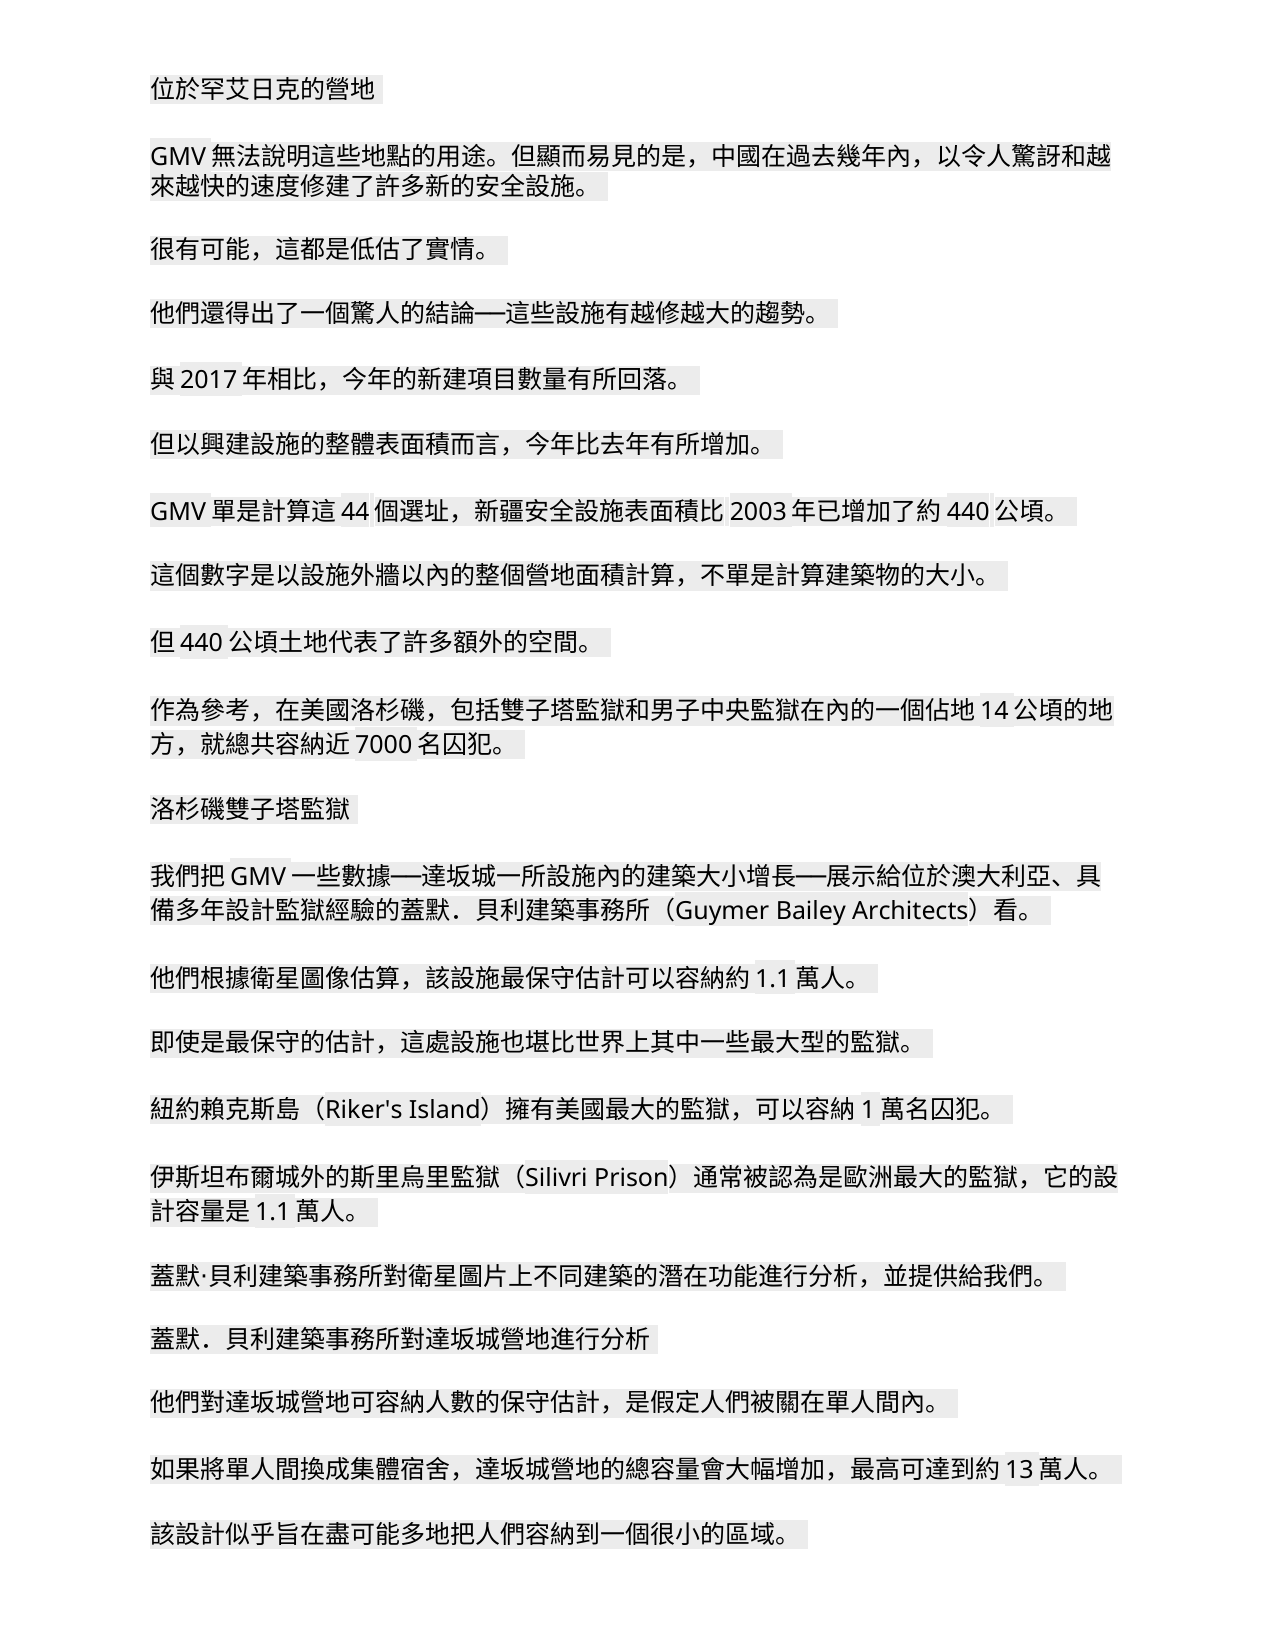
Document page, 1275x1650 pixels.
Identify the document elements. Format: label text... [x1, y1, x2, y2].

text 許多衛星照片，必看：https://goo.gl/AY1Pfj 你相信會有人"自願" 走入監獄接受動輒毆打的思想 "再教育"？ 陳真 2018. 10. 30. =============== 中國的秘密營地 消失的新疆維吾爾人都遭遇了什麼？ 沙磊（John Sudworth）報導 中國被指控未經審判便在西部新疆地區關押了數以十萬計穆斯林。 中國政府對該指控矢口否認，稱人們自願參加旨在打擊「恐怖主義和宗教極端主義」的特殊「職業學校」。 BBC的調查發現有關實情的重要新證據。 關在沙漠裡 2015年7月12日，一顆衛星在中國廣袤的西部沙漠和綠洲城鎮上空盤旋。 當天拍攝的照片顯示，這裡只是一片人跡罕至的灰白色荒漠。 這個調查開始的地方不同尋常，它涉及其中一個我們這個時代最緊迫的人權問題。 2018年4月22日，即在三年不到的時間裡，同一片沙漠上空拍攝的衛星照片顯示了一些新的東西。 一個面積巨大、保安嚴密的建築呈現在眼前。 它的外牆長約兩公里，四周矗立著16座瞭望塔。 去年首度有消息稱，中國在新疆設立穆斯林拘留營系統。 試圖尋找拘留營系統證據的研究人員在全球測繪軟件谷歌地球（Google Earth）上發現了這張衛星圖片。 它位處小鎮達坂城外圍，距離新疆首府烏魯木齊約一小時車程。 為了避免等待每位到訪記者密不透風的警方檢查，我們在清晨抵達烏魯木齊機場。 但當我們來到達坂城時，我們被至少五輛車跟隨。車上是穿著制服或便衣的警察，以及政府官員。 很顯然，我們未來幾天探訪十幾個疑似營地的計劃並不容易。 當我們沿著寬闊的道路行駛，我們知道後面的車隊會試圖截停我們。 在距目的地幾百米時，我們意外地看到一些東西。 衛星圖像上營地以東的廣闊沙地已不再荒無。 取而代之的是一個初具規模的大型擴建工程。 從路上看到的達坂城營地 這個吊車林立的小城在沙漠中拔地而起。一排排巨大的灰色建築鱗次櫛比，它們都有四層樓高。 我們用攝影機記錄了這些建築的規模。但我們試圖再靠近時，一輛警車採取了行動。 我們被截停下來，被要求關閉攝影機並離開。 但我們還發現一些重要的東西──當地有相當多的新舉動，外界一無所知。 在很多偏遠地區，谷歌地球的圖像可能要在數月或數年之後才會更新。 其他公開的衛星圖像庫，例如歐洲航天局的「哨兵」（Sentinel）數據庫，會提供更頻繁更新的圖像，但圖片的解析度較低。 正是在這裡，我們找到了尋求已久的東西。 谷歌地圖拍攝的2018年4月的達坂城 「哨兵」衛星在2018年10月拍攝的圖片顯示，該營地已擴建很多 2018年10月「哨兵」衛星拍攝的圖片顯示，該營地比我們預想的已擴建很多。 我們曾懷疑這只是一個較大的拘留營，但現在看來，規模更龐大。 它只是近幾年來，新疆各地建造的眾多類似大型監獄類建築的其中一個。 當我們試圖走訪營地前，我們在達坂城市中心被截停。 我們被形形色色的監視人員所包圍，不可能與任何人公開交談。監視人員會強硬地盤問只是和我們打招呼的人。 有成千上萬的人 （在「再教育」學校）。他們的思想有問題。 新疆居民 不過，我們通過隨機獲得的號碼，打電話給鎮上的人。 當局不顧一切阻止我們拍攝的有16座瞭望塔的大型營地，究竟是什麼？ 一名旅館老闆對我們說，「這是一所再教育學校」。 「是的，那是一所再教育學校。」另一名店主表示贊同。 「那裡現在有成千上萬的人，他們的思想有問題。」 這個龐大的設施當然不符合普通學校的定義。 在新疆，「上學」已經有另外一層含義。 「我深刻認識到自己的錯誤。」 中國官方電視台報道維吾爾「學校」的截圖 中國多次否認其未經審判關押穆斯林。 但對營地一直存在一個委婉的說法，那就是教育。 幾乎可以肯定，中國當局為了回應甚囂塵上的國際批評，正加大馬力展開全面宣傳攻勢。 官方電視台接連播出光鮮亮麗的報道。乾淨整潔的教室里坐滿了面露感激的學生。他們看上去學習很投入。 報道中沒有提及學生被選中參與「學習」的原因，也沒有說明課程的長短。 但其實有線索可循。 這些訪問聽起來更像是認罪。 一名男子在鏡頭前說，「我深刻認識到自己的錯誤」。他發誓要「回去以後」做一個好公民。 我們被告知，這些設施的主要目的是打擊極端主義，提供的課程包括法律基礎、工作技能和漢語培訓。 最後一個課程顯示，無論你稱其為學校還是營地，目標都是相同的。 這些設施是特別針對新疆的穆斯林少數族裔，他們很多人的母語並非漢語。 節目還透露了學校實行著裝規定，畫面中沒有一個女生穿戴頭巾。 中國官方電視台播放的「學校」生活畫面 新疆有超過1000萬維吾爾人。 他們的語言屬突厥語族，與中國主要民族漢族相比，他們與中亞人也類似。 經常有人指出，新疆南部城市喀什在地理位置上，距巴格達比距北京更近，有時文化上也是如此。 維吾爾人曾有反叛和對抗中國統治的歷史，他們與現今統治者之間的關係，就如同地理位置般疏遠。 在共產黨統治之前，新疆曾經歷短暫獨立，偶爾脫離中國的控制。自此，這裡的人們不斷通過抗議和暴力，來挑戰這種控制。 新疆的面積幾乎是德國面積的五倍，它蘊藏的石油、天然氣等礦產資源，帶來了大量的中國投資、快速的經濟增長和大批漢人定居者。 這些增長紅利被視為分配不均，維吾爾人的不滿情緒正在醞釀。 中國當局回應這些批評時指出，新疆居民的生活水平有所提升。 但在過去十幾年裡，數以百計的人在發生的連串騷亂、社區暴力事件、有預謀的襲擊及警方出警時喪生。 2013年10月，天安門廣場發生汽車襲擊事件，兩人死亡，現場被封鎖 2013年，北京天安門廣場發生針對行人的襲擊事件，導致兩人死亡，車上的三名維吾爾人喪生。事件成為一個標誌性的時刻。 雖然死亡人數相對較少，卻震動了中國的權力基礎。 2014年3月，31人在昆明被殺，當地警方事後巡邏 次年，在距離新疆2000多公里外的雲南昆明火車站，31人被維吾爾族襲擊者持刀殺害。 過去四年來，新疆已成為國家的安保目標，國家針對本國國民實行了一些最嚴格和全面的措施。 這些措施使用了大量技術，包括臉部識別鏡頭，用監控裝置閱讀手機內容，以及大規模收集生物特徵數據。 當局還制定了嚴厲的法律及懲罰措施，對伊斯蘭身份和習俗加以限制，包括禁止留長鬍子和戴頭巾，禁止兒童接受宗教教育，甚至禁止使用聽起來像伊斯蘭教的名字。 這些政策似乎標誌著官方思維的根本轉變。分離主義不再被視為少數個別人士的問題，而是普遍出自維吾爾文化和伊斯蘭教的問題。 與此同時，習近平主席加緊了對整個社會的管控，人們對家庭和信仰的忠誠必須在對共產黨忠誠這個唯一重要的前提下進行。 維吾爾人獨有的身份使他們成為被懷疑的目標。 可靠消息顯示，有數百名維吾爾人前往敘利亞，與多個武裝組織作戰，令這種印象被強化。 在新疆的數千個行人和車輛檢查站，維吾爾人需要停下來接受族裔身份識別，而漢族人常常被放行。 2017年3月，新疆喀什的一個警察檢查站 在新疆內外，維吾爾人面對嚴格的旅行管制。一項法令迫使居民把自己的護照上繳警方以便「安全保管」。 維吾爾族政府官員被禁止信奉伊斯蘭教，不能參加清真寺禮拜或齋月禁食。 一面中國國旗在喀什市一座關閉的清真寺上飄揚。 有鑒於此，中國對被視為不忠誠的諸多維吾爾人，引入老舊而直接的處理方法，或許便不足為奇了。 儘管政府否認，但有關拘留營最具說服力的證據卻來自當局自己的大量信息之中。 位於德國的學者鄭國恩（Adrian Zenz）在網上發現了多頁新疆當地政府的招標文件。這些文件邀請潛在的承包商和供應商參與建築項目投標。 這些文件透露了新疆數十個營地的修建和改造細節。 在很多情況下，競標者被要求參與修建多種安全設施，如瞭望塔、鐵絲網、監視系統和警衛室。 鄭國恩將這些信息與其他媒體消息來源進行了比對。他認為至少有幾十萬、甚至可能超過一百萬名維吾爾族和其他穆斯林少數族裔，可能接受了「再教育」。 當然，這些文件從未稱呼這些設施為拘留營，而是教育中心，或更準確地稱呼為「再教育中心」。 幾乎可以肯定，其中一處與我們走訪的大型建築有關。2017年7月，達坂城某個「教育改造學校」曾招標安裝供暖系統。 在委婉的說法和平凡的規格與數字背後，存在一個明白無誤的正迅速擴充的大規模拘留營網絡。 「他們想抹去維吾爾人的身份」 2002年，熱依拉．阿不來提（Reyila Abulaiti）從新疆到英國求學。 她遇到一個英國人，嫁給了他，取得了英國公民身份並組建家庭。 去年，她的母親謝姆西努爾．皮達（Xiamuxinuer Pida）像往常夏天一樣來到英國，和她的女兒及孫子一起在倫敦觀光。 66歲的謝姆西努爾是一名受過良好教育的前工程師，她曾在一家中國國企任職多年。 謝姆西努爾．皮達 她於6月2日飛回新疆。 由於沒有聽到媽媽的消息，熱依拉打電話詢問母親是否平安到家。 這段對話簡短但恐怖。 「她告訴我，警察正在搜查房子，」熱依拉回憶說。 警方搜查的目標似乎正是熱依拉。 她的母親說，警方要求熱依拉提供一些文件的影印本，包括英國地址證明、英國護照影印本、英國電話號碼和大學課程資料。 熱依拉．阿不來提 後來，在熱依拉的母親要求她透過中國手機聊天軟件發送這些資料後，她的母親說了一句讓她覺得脊椎發涼的話。 「別再打電話給我了，」她的母親告訴她。「永遠不要再打給我。」 這是女兒最後一次聽到母親的聲音。 她相信，從那以後母親就一直在營地裡。 「我的媽媽無緣無故被拘留了，」她說。「據我所知，中國政府希望將維吾爾人的身份從世界上抹除。」 BBC對八位旅居海外的維吾爾人進行了長時間採訪。 他們的證言相當一致，提供了拘留營內的生活條件與日常活動的證據，以及甚麼人會被拘留的籠統依據。 參與主流宗教活動、持溫和異見、與旅居外國的維吾爾人有任何聯繫，似乎都足以讓這個人被牽涉到這個系統。 阿布來提．吐爾遜．土赫提 每天早上，29歲的阿布來提．吐爾遜．土赫提（Ablet Tursun Tohti）都會在日出前一小時被叫醒，他和其他拘留者有一分鐘的時間趕到操場。 排好隊後，他們便要開始跑步。 「那兒有一個特別房間用來懲罰那些跑得不夠快的人，」阿布來提說。「在那裡有兩個人，一人用皮帶鞭打，另一人則用腳踢。」 從衛星圖片上可以清楚看到阿布來提所說的操場。這是一個位於新疆南部綠州城鎮和田的營地。 「我們唱的歌叫《沒有共產黨就沒有新中國》，」阿布來提說。 「他們教我們法律。如果背錯了，就會被打。」 2018年的衛星圖像顯示阿布來提被拘留、位於和田的營地 2015年末，他在那裡待了一個月。從某種程度上說，他是幸運的。 在拘留營早期，「再教育課程」的長度似乎比較短。 但過去兩年間，幾乎聽不到有任何被拘留人士獲釋的消息。 無一倖免 維吾爾流亡者 阿布來提．吐爾遜．土赫提 目前，中國已大規模收回維吾爾人的護照，阿布來提是最後一批能夠離開中國的維吾爾人之一。 他曾向土耳其尋求庇護。由於文化和語言的緊密聯繫，有相當數量的維吾爾人在土耳其滯留。 阿布來提告訴我，他74歲的父親和八個兄弟姐妹都在拘留營裡。「無一倖免，」他說。 41歲的阿卜杜薩拉木．木合買提（Abdusalam Muhemet）也住在土耳其。 2014年，他因在葬禮上背誦伊斯蘭經文而在新疆被警方拘留。 他說，警方最終決定不起訴他，但他仍未獲得自由。 阿卜杜薩拉木．木合買提 「他們告訴我，我需要接受教育，」他解釋道。 他發現自己所處的地方看起來不像一個學校。 衛星照片上，罕艾日克法律教育培訓中心的瞭望塔和雙層圍牆清晰可見。 從沙漠烈日下的陰影中，你還可以辨認出層層鐵絲網。 阿卜杜薩拉木形容，每日是鍛鍊、被欺凌和被洗腦。 阿卜杜薩拉木稱他被關押在位於和田的拘留營衛星圖像 25歲的阿里──這不是他的真名──他就像很多人一樣，太害怕以真名講話。 他表示， 2015年警方在他手機上發現一張女子照片，照片中的人戴著尼卡伯（niqab）面罩，阿里因此被關進了一處營地。 「有位老婆婆因為去麥加朝聖而進了那兒」他說。「另外一位老人，則是因為沒有按時交水費。」 阿里（化名）不希望被認出來 在一次強制訓練課中，一輛官員的汽車駛入營地，大門短暫打開。 「突然，一個小孩朝與我們一起訓練的母親跑過來。」 「她上前抱緊孩子哭起來。」 「然後一個警察抓住那女人的頭髮，並把小孩拖出了營地。」 官方電視台播出的片段環境乾淨，呈現了截然不同的畫面。 「我們宿舍的門在晚上是鎖著的，」阿布來提說。「裡面沒有廁所，他們只是給了我們一個盆。」 目前這些說法無法被獨立核實。 我們就相關虐待指控詢問了中國政府，但並未收到回覆。 對於新疆以外的維吾爾人來說，消息幾乎完全消失。 恐懼帶來沉默。 一些人被踢出家庭聊天群、或被告知永遠不要打電話，這些事情司空見慣。 信仰和家庭是維吾爾文化中的兩個核心內容，但它們正被系統地破壞。 由於有些家庭是整個家族都被拘留，有消息說許多兒童被安置在公立孤兒院。 2016年，比爾基茲．哈比蔔拉（Bilkiz Hibibullah）帶著5名子女抵達土耳其。 比爾基茲．哈比蔔拉 但她最年幼的女兒薩基納．艾山（Sekine Hasan），現在已經3歲半了，和她的丈夫留在新疆。 由於薩基納未拿到護照，本來他們計劃待她拿到護照後，一家人在伊斯坦布爾團聚。 她再未能拿到護照。 比爾基茲已經兩年多沒有見到女兒薩基納了。 比爾基茲相信，她的丈夫去年3月20日起被拘留。 此後，她與她的其他家人也失去聯繫，現在也不知道女兒身在何處。 「半夜裡，我的其他孩子都睡了，我常常哭泣，」她說。 「你不知道自己的孩子在哪兒，也不知道她是生是死，世上沒有比這更痛苦的事情。」 「如果她現在能聽到我的話，我只想說聲對不起。」 俯視之下 GMV強化後的新疆和田衛星照片 僅使用公共開源的衛星數據，也可以一窺新疆深藏的秘密。 GMV是一家跨國航空航天公司，它有為歐洲太空總署（European Space Agency）和歐盟委員會（European Commission）等機構，從太空監測基礎設施的經驗。 該公司分析師研究了一份包含新疆各地101處設施的名單，名單來自再教育營系統的多份媒體報道和學術研究。 他們為新建營地的增長及現有營地擴建，逐一進行紀錄。 他們識別並比對瞭望塔、安全護欄等共有特徵，這些都是監視和控制民眾活動所需要的東西。 他們為每處設施成為拘留營地的可能性進行分類評級，並把44處地方歸類為「高」和「非常高」的級別。 隨後，他們繪製了衛星首次偵測到的設施照片，設施共有44處。 圖片顯示，阿卜杜薩拉木被關押的營地，部分地方正進行擴建工作。 位於罕艾日克的營地 GMV無法說明這些地點的用途。但顯而易見的是，中國在過去幾年內，以令人驚訝和越來越快的速度修建了許多新的安全設施。 很有可能，這都是低估了實情。 他們還得出了一個驚人的結論──這些設施有越修越大的趨勢。 與2017年相比，今年的新建項目數量有所回落。 但以興建設施的整體表面積而言，今年比去年有所增加。 GMV單是計算這44個選址，新疆安全設施表面積比2003年已增加了約440公頃。 這個數字是以設施外牆以內的整個營地面積計算，不單是計算建築物的大小。 但440公頃土地代表了許多額外的空間。 作為參考，在美國洛杉磯，包括雙子塔監獄和男子中央監獄在內的一個佔地14公頃的地方，就總共容納近7000名囚犯。 洛杉磯雙子塔監獄 我們把GMV一些數據──達坂城一所設施內的建築大小增長──展示給位於澳大利亞、具備多年設計監獄經驗的蓋默．貝利建築事務所（Guymer Bailey Architects）看。 他們根據衛星圖像估算，該設施最保守估計可以容納約1.1萬人。 即使是最保守的估計，這處設施也堪比世界上其中一些最大型的監獄。 紐約賴克斯島（Riker's Island）擁有美國最大的監獄，可以容納1萬名囚犯。 伊斯坦布爾城外的斯里烏里監獄（Silivri Prison）通常被認為是歐洲最大的監獄，它的設計容量是1.1萬人。 蓋默‧貝利建築事務所對衛星圖片上不同建築的潛在功能進行分析，並提供給我們。 蓋默．貝利建築事務所對達坂城營地進行分析 他們對達坂城營地可容納人數的保守估計，是假定人們被關在單人間內。 如果將單人間換成集體宿舍，達坂城營地的總容量會大幅增加，最高可達到約13萬人。 該設計似乎旨在盡可能多地把人們容納到一個很小的區域。 拉斐爾．斯佩里 我們還向拉斐爾．斯佩里（Raphael Sperry）展示了這些照片。斯佩里是一名建築師，也是總部位於美國的「建築師/設計師/規劃師社會責任」（Architects/Designers/Planners for Social Responsibility）組織主席。 「這真的是一處巨大而荒蕪的拘留設施，」他告訴我 。 「該設計似乎旨在以最低的造價，盡可能多地把人們容納到一個很小的區域。」 「我認為1.1萬的數字可能被嚴重低估……從現有信息中，我們無從知道它的內部間隔如何，哪部分用於拘留，或是作為他用。但即使這樣，你估計舍區能容納13萬人的說法，很遺憾地講，似乎是有可能的。」 由於無法實地走訪該地點，所以也無法獨立就分析進行驗證。 我們向新疆有關部門諮詢達坂城設施的用途，但未得到任何回應。 攔截 喀什一戶家庭大門緊閉 新疆的拘留營並非完全相同。 一些設施並非從零開始建造，而是由學校、工廠等原本作其他用途的結構改建而來。 它們通常較小，且位於城鎮中心附近。 我們試圖走訪位於新疆北部伊寧的幾個類似營地。 我們看到當地政府的一份採購文件。當地政府希望建立五個「職業技能教育培訓中心」，目的為了「維穩」。 我們停在城鎮中心的一個大型建築群外，這裡曾是伊寧第三中學。 場地被一排很高的藍色鋼製柵欄包圍，前門有嚴密的安保措施。 操場旁是一處新建的瞭望塔，另一座塔旁邊原本是一個足球場。 這個足球場現在被六個長型鋼製屋頂建築完全覆蓋。 伊寧第三中學據信已成為一個拘留中心 探親的人們在外面的安檢處排隊。 同樣地，在市內無論我們走到哪兒，都會有兩三輛車跟著我們。 當我們試圖拍攝一處被灰色柵欄包圍的營地時，我們遭到攔截。 官員用手擋住我們的鏡頭，告訴我們，今天那裡正舉行重要的軍事訓練，指示我們離開。 在這處曾經的學校外，我們看到一個家庭，一名母親和兩個孩子默默站在柵欄旁。 一名監控人員試圖阻止他們說話，但另一人似乎否決了他的決定。 「讓他們說吧，」她說。 我問他們在看望誰。 靜默了一陣子，那小男孩回答說，「我爸爸」。 我們的鏡頭再一次被官員的手擋住。 喀什曾經的維吾爾文化中心，一度熱鬧非凡。但如今，狹窄的街道出奇的安靜，很多地方大門緊閉。 在其中的一扇大門上，我們看到一則告示，指示人們如何回答家人去了哪裡的問題。 「講清楚政府是立足幫助挽求（救）的出發點進行集中關愛。」 「講清楚被關愛的人如果不及時採取措施很有可能危害社會，連累家庭。」 喀什主要的清真寺更像是一座博物館。 我們想知道下一次禮拜是什麼時候，但似乎沒有人能回答我們。 「我只是來這裡接待遊客，」一位工作人員告訴我們，「我不知道什麼祈禱時間。」 在廣場上，幾位沒有鬍子的老人坐在那裡聊天。 我問他們，其他人在哪裡。 其中一人做了一個手靠近嘴巴的手勢，暗示他與記者說話會有很大風險。 有人竊竊私語道：「沒人會來了。」 不遠處，一名戴鋼盔的警察正清理清真寺的階梯。 一片寂靜中，拖把的摩擦聲和水桶晃動的聲音在廣場上回蕩。 中國遊客在一旁拍照。 我們離開喀什，沿著高速，朝著散落維吾爾村莊和農場的西南方向駛去，那邊也有很多疑似營地。 我們像往常一樣被跟蹤，但不久後，我們遇到了意想不到的障礙。 我們前方的高速公路似乎剛被關閉。 負責設置路障的警察告訴我們，路面在烈日下已經融化。 「繼續行駛不安全，」他們說。 我們注意到，其他車輛被引導至一個購物中心的停車場。我們聽到無線電中的指示，說把他們攔在那兒「一陣子」。 我們被告知可能要等待4到5個小時，被建議掉頭離開。 我們尋找其他的替代路線，但似乎又有路障出現，理由有所不同。 其中一條路因「軍事訓練」而關閉。 我們在連續四次、在四條不同的道路中被迫掉頭後，我們認輸了。 就在幾公里之外，便是一個據說能容納大約一萬人的大型營地。 控制系統 在新疆，維吾爾人可以擔任政府要職。 跟蹤和攔截我們的很多政府官員和警察都是維吾爾人。 就算他們感到有所衝突，也自然不會說出來。 但是，儘管有人把個人識別和管控系統與種族隔離相提並論，顯然這並不完全準確。 很多維吾爾人確實與該系統有利害關係。 實際上，中國自己的極權主義過去可以提供一個更好的類比。 在文化大革命中，整個社會被告知「不破不立」。 雪克來提．紮克爾（Shohrat Zakir）是維吾爾人，他理論上是新疆當局的第二號領導人。他說，這場戰鬥幾乎已經獲勝。 雪克來提．紮克爾是新疆自治區主席，也是維吾爾人 不久前，他對官方媒體說，「已連續21個月未發生暴力恐怖案件，包括危安案件、公共安全事件在內的刑事案件、治安案件大幅下降。」 「現在新疆不僅很美麗，而且很安全、很穩定。」 但是，當被拘留者獲釋後，會發生什麼呢? 與我們交談的曾遭拘留人士，無一不流露出憤怒。 國際社會還未聽到曾在達坂城設施待過的人的聲音，這些險惡的秘密設施，比例相當巨大。 我們的報道進一步提供證據，中國大規模「再教育」項目，不論有任何其他叫法，都是一種扣留，並在未經審判與起訴的情況下，將數以千計的穆斯林關起來，他們事實上無法接觸到任何司法程序。 中國已經宣稱該項目取得成功。 但這類項目的最終結果會走向何處，歷史上已有很多令人不安的先例。 製作 記者 沙磊（John Sudworth） 製片人 龍凱希（Kathy Long） 照片 蓋蒂圖片社（Getty Images） 路透社（Reuters） 蓋默·貝利建築事務所（Guymer Bailey Architects） GMV 谷歌地球（Google Earth） 歐盟委員會（European Commission） / European Space Agency（歐洲太空總署） 製圖 佐伊·巴多羅買（Zoe Bartholomew） 網頁製作人 本·米爾恩（Ben Milne） 編輯 菲洛·羅勒（Finlo Rohrer） 2018年10月24日 [150, 75, 1125, 1549]
